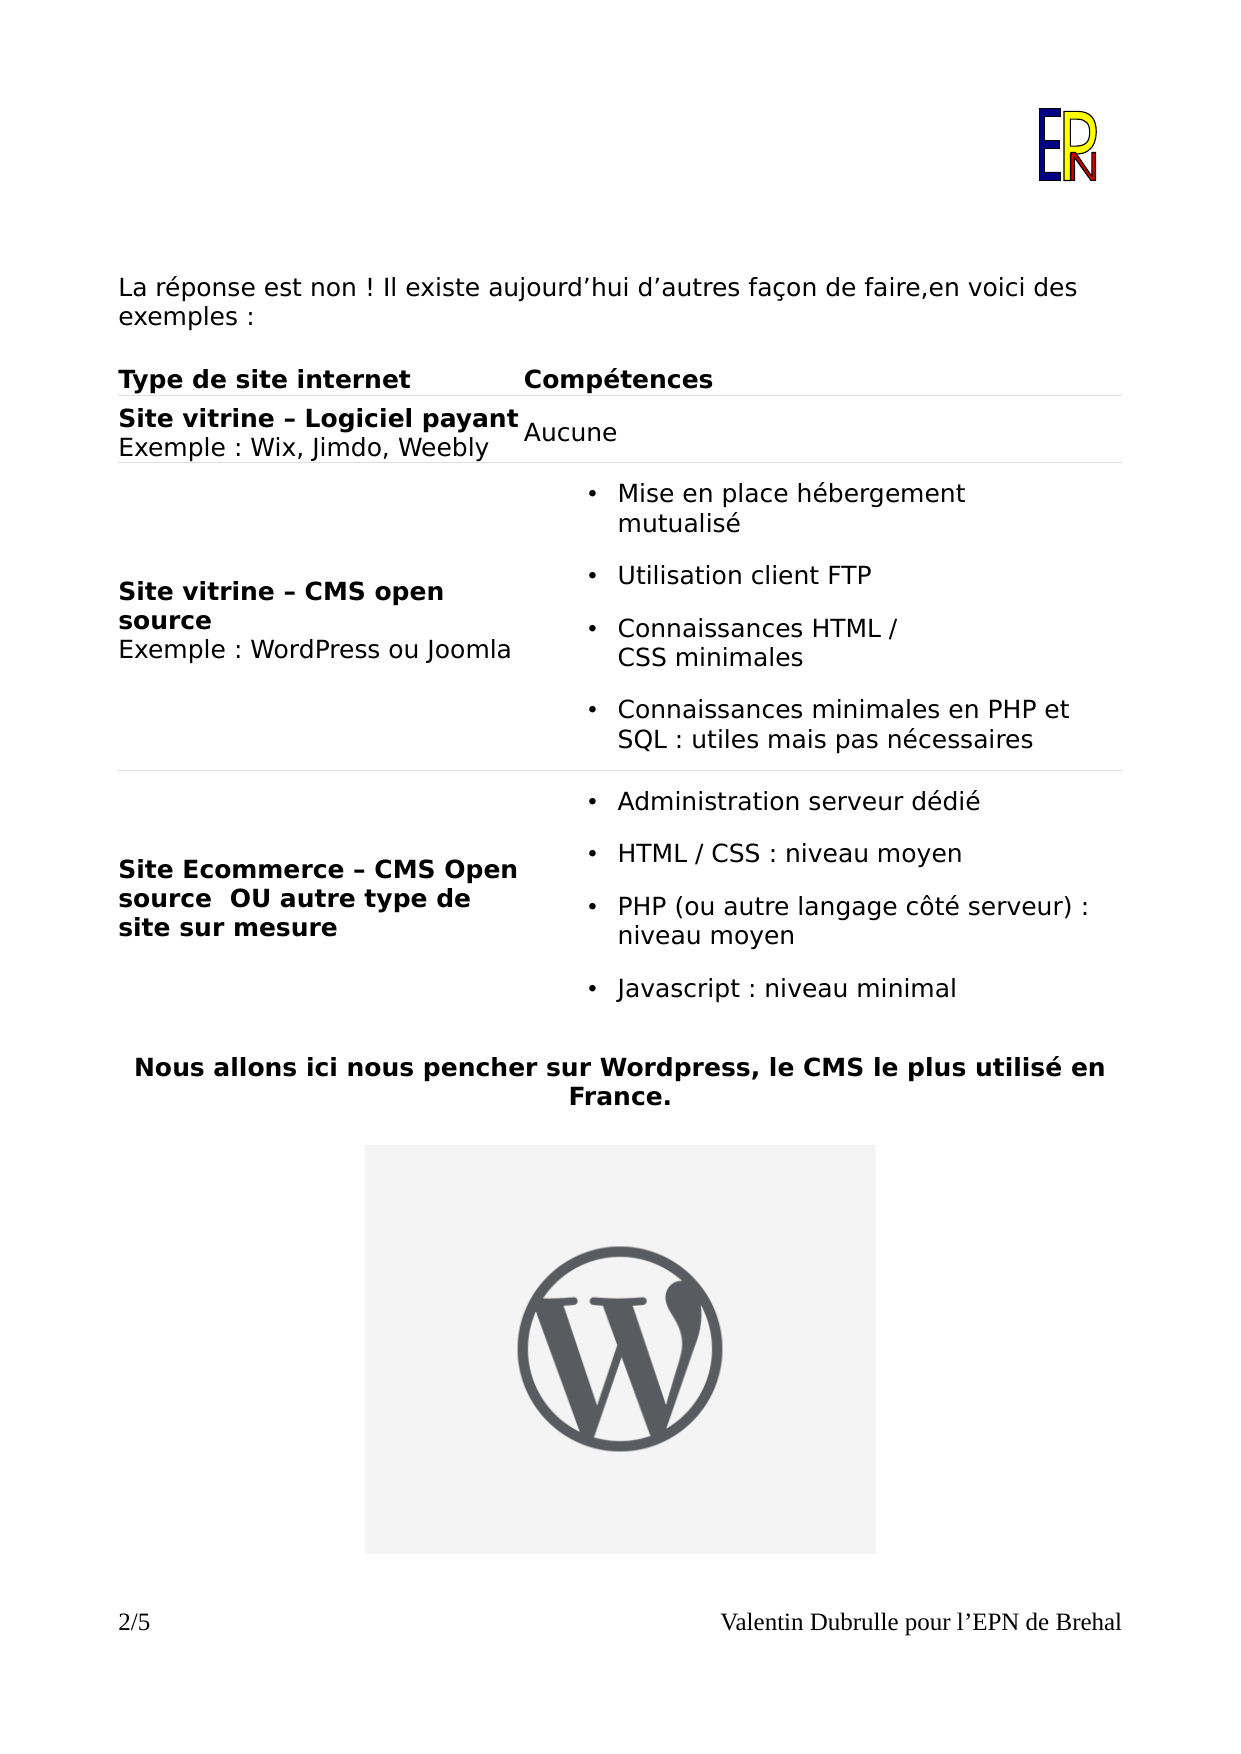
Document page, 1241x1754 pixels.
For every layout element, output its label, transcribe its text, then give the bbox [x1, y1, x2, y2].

table_cell Site vitrine – CMS open source Exemple : WordPress ou Joomla [118, 463, 524, 770]
table_cell Aucune [524, 396, 1122, 462]
table_cell Site vitrine – Logiciel payant Exemple : Wix, Jimdo, Weebly [118, 396, 524, 462]
table_cell Administration serveur dédié HTML / CSS : niveau moyen PHP (ou autre langage côté serveur) : niveau moyen Javascript : niveau minimal [524, 771, 1122, 1019]
text La réponse est non ! Il existe aujourd’hui d’autres façon de faire,en voici des exemples : [118, 273, 1122, 331]
picture [364, 1145, 876, 1554]
table_header Compétences [524, 365, 1122, 394]
text Nous allons ici nous pencher sur Wordpress, le CMS le plus utilisé en France. [118, 1053, 1122, 1111]
table_cell Mise en place hébergement mutualisé Utilisation client FTP Connaissances HTML / CSS minimales Connaissances minimales en PHP et SQL : utiles mais pas nécessaires [524, 463, 1122, 770]
table_header Type de site internet [118, 365, 524, 394]
table_cell Site Ecommerce – CMS Open source OU autre type de site sur mesure [118, 771, 524, 1019]
